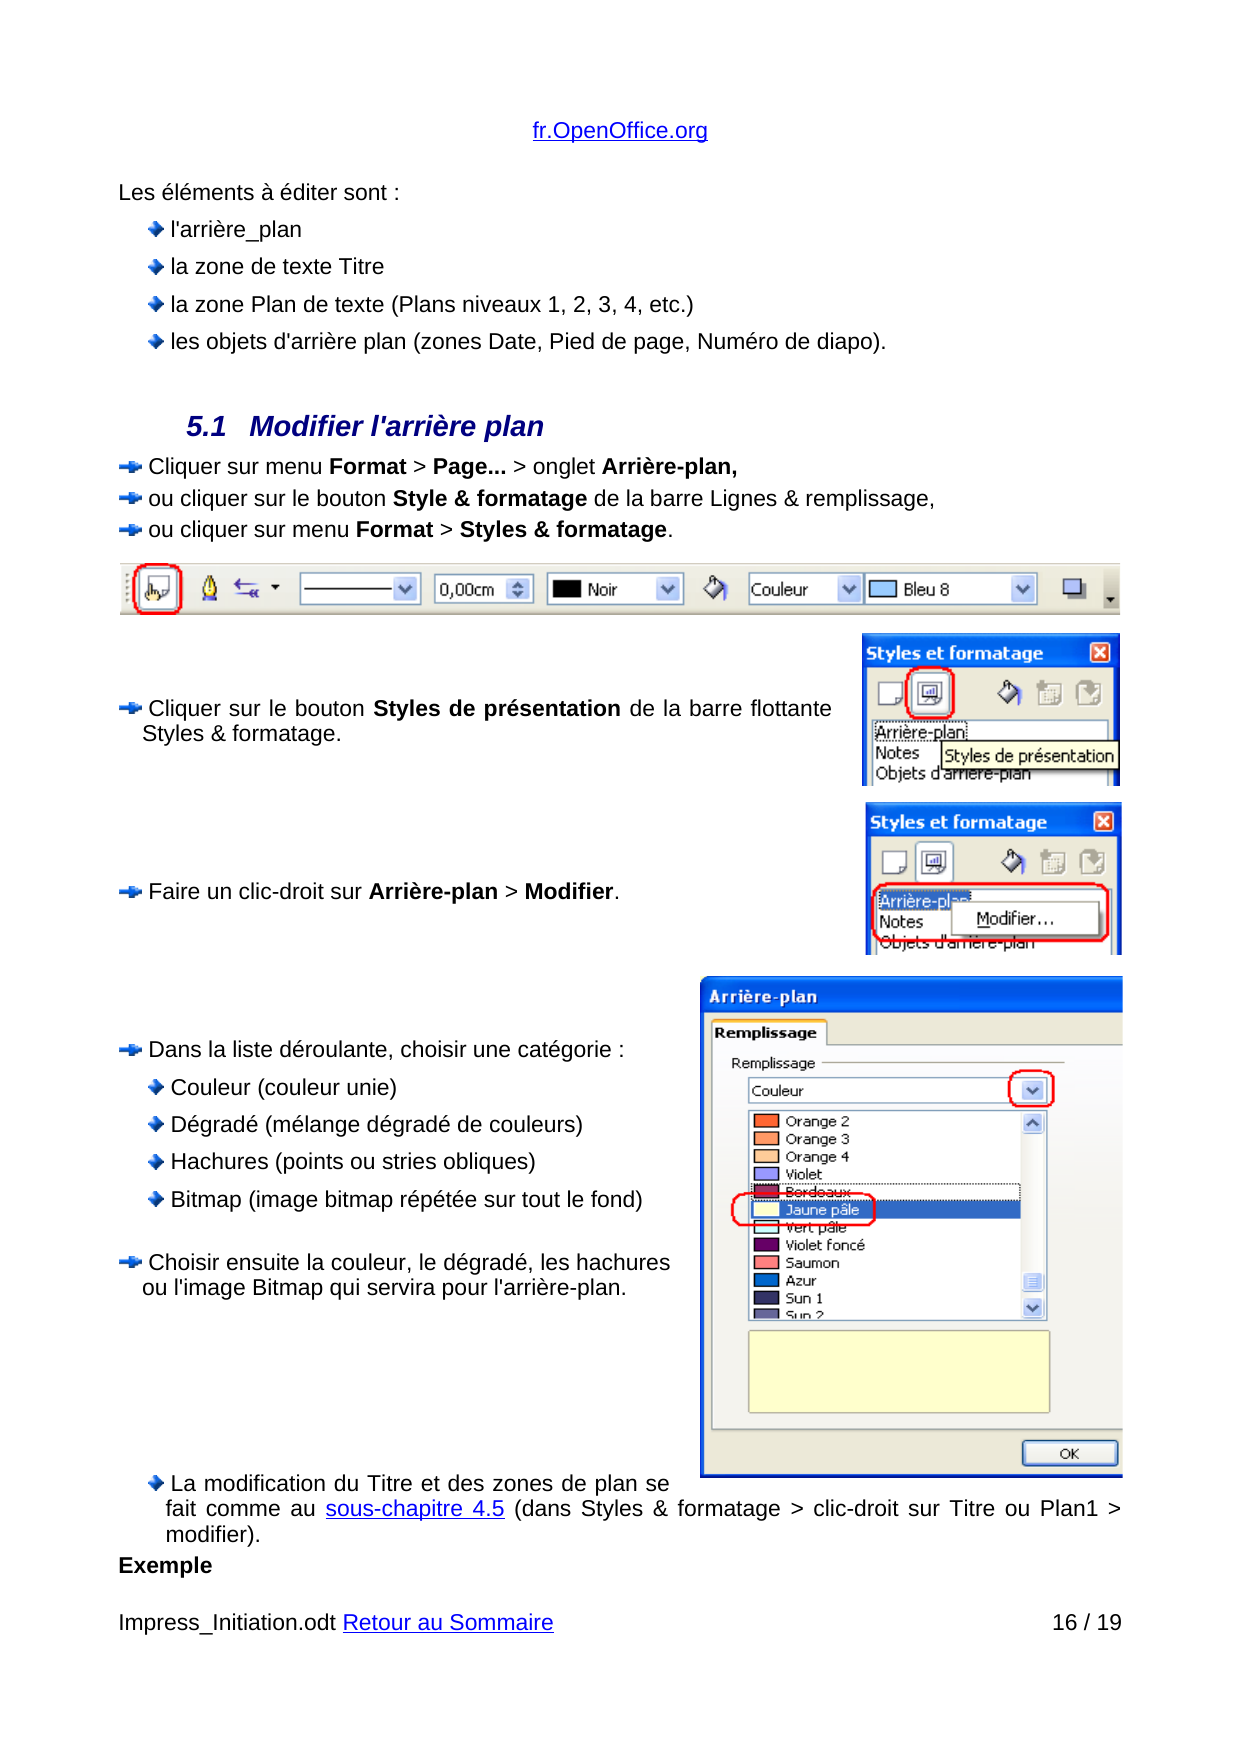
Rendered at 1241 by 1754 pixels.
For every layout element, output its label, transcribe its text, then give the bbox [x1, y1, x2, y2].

picture [148, 334, 164, 349]
list l'arrière_plan [148, 217, 1122, 242]
picture [148, 1079, 164, 1095]
list La modification du Titre et des zones de plan se fait comme au sous-chapitre 4.5 (dans Styles & formatage > clic-droit sur Titre ou Plan1 > modifier). [148, 1470, 1122, 1547]
picture [865, 802, 1122, 955]
subtitle Modifier l'arrière plan [148, 409, 1122, 442]
list Bitmap (image bitmap répétée sur tout le fond) [148, 1186, 700, 1212]
picture [120, 563, 1121, 615]
list Les éléments à éditer sont : [118, 179, 1122, 205]
picture [119, 524, 142, 536]
picture [700, 976, 1123, 1478]
list Couleur (couleur unie) [148, 1074, 700, 1100]
list la zone de texte Titre [148, 254, 1122, 279]
list Faire un clic-droit sur Arrière-plan > Modifier. [118, 879, 865, 904]
list Cliquer sur menu Format > Page... > onglet Arrière-plan, [118, 454, 1122, 479]
picture [119, 702, 142, 714]
list ou cliquer sur menu Format > Styles & formatage. [118, 517, 1122, 543]
picture [119, 886, 142, 898]
picture [148, 296, 164, 312]
picture [148, 221, 164, 237]
picture [148, 1116, 164, 1132]
list Dans la liste déroulante, choisir une catégorie : [118, 1037, 700, 1062]
picture [119, 1256, 142, 1268]
list les objets d'arrière plan (zones Date, Pied de page, Numéro de diapo). [148, 329, 1122, 354]
list Hachures (points ou stries obliques) [148, 1149, 700, 1174]
list ou cliquer sur le bouton Style & formatage de la barre Lignes & remplissage, [118, 486, 1122, 511]
list Exemple [118, 1553, 1122, 1579]
picture [148, 1191, 164, 1207]
picture [148, 259, 164, 275]
picture [119, 1044, 142, 1056]
picture [862, 633, 1120, 786]
list Cliquer sur le bouton Styles de présentation de la barre flottante Styles & formatage. [118, 696, 862, 747]
list Dégradé (mélange dégradé de couleurs) [148, 1112, 700, 1137]
picture [148, 1154, 164, 1170]
picture [119, 492, 142, 504]
list Choisir ensuite la couleur, le dégradé, les hachures ou l'image Bitmap qui servira pour l'arrière-plan. [118, 1249, 700, 1301]
picture [148, 1475, 164, 1491]
picture [119, 461, 142, 473]
list la zone Plan de texte (Plans niveaux 1, 2, 3, 4, etc.) [148, 291, 1122, 317]
